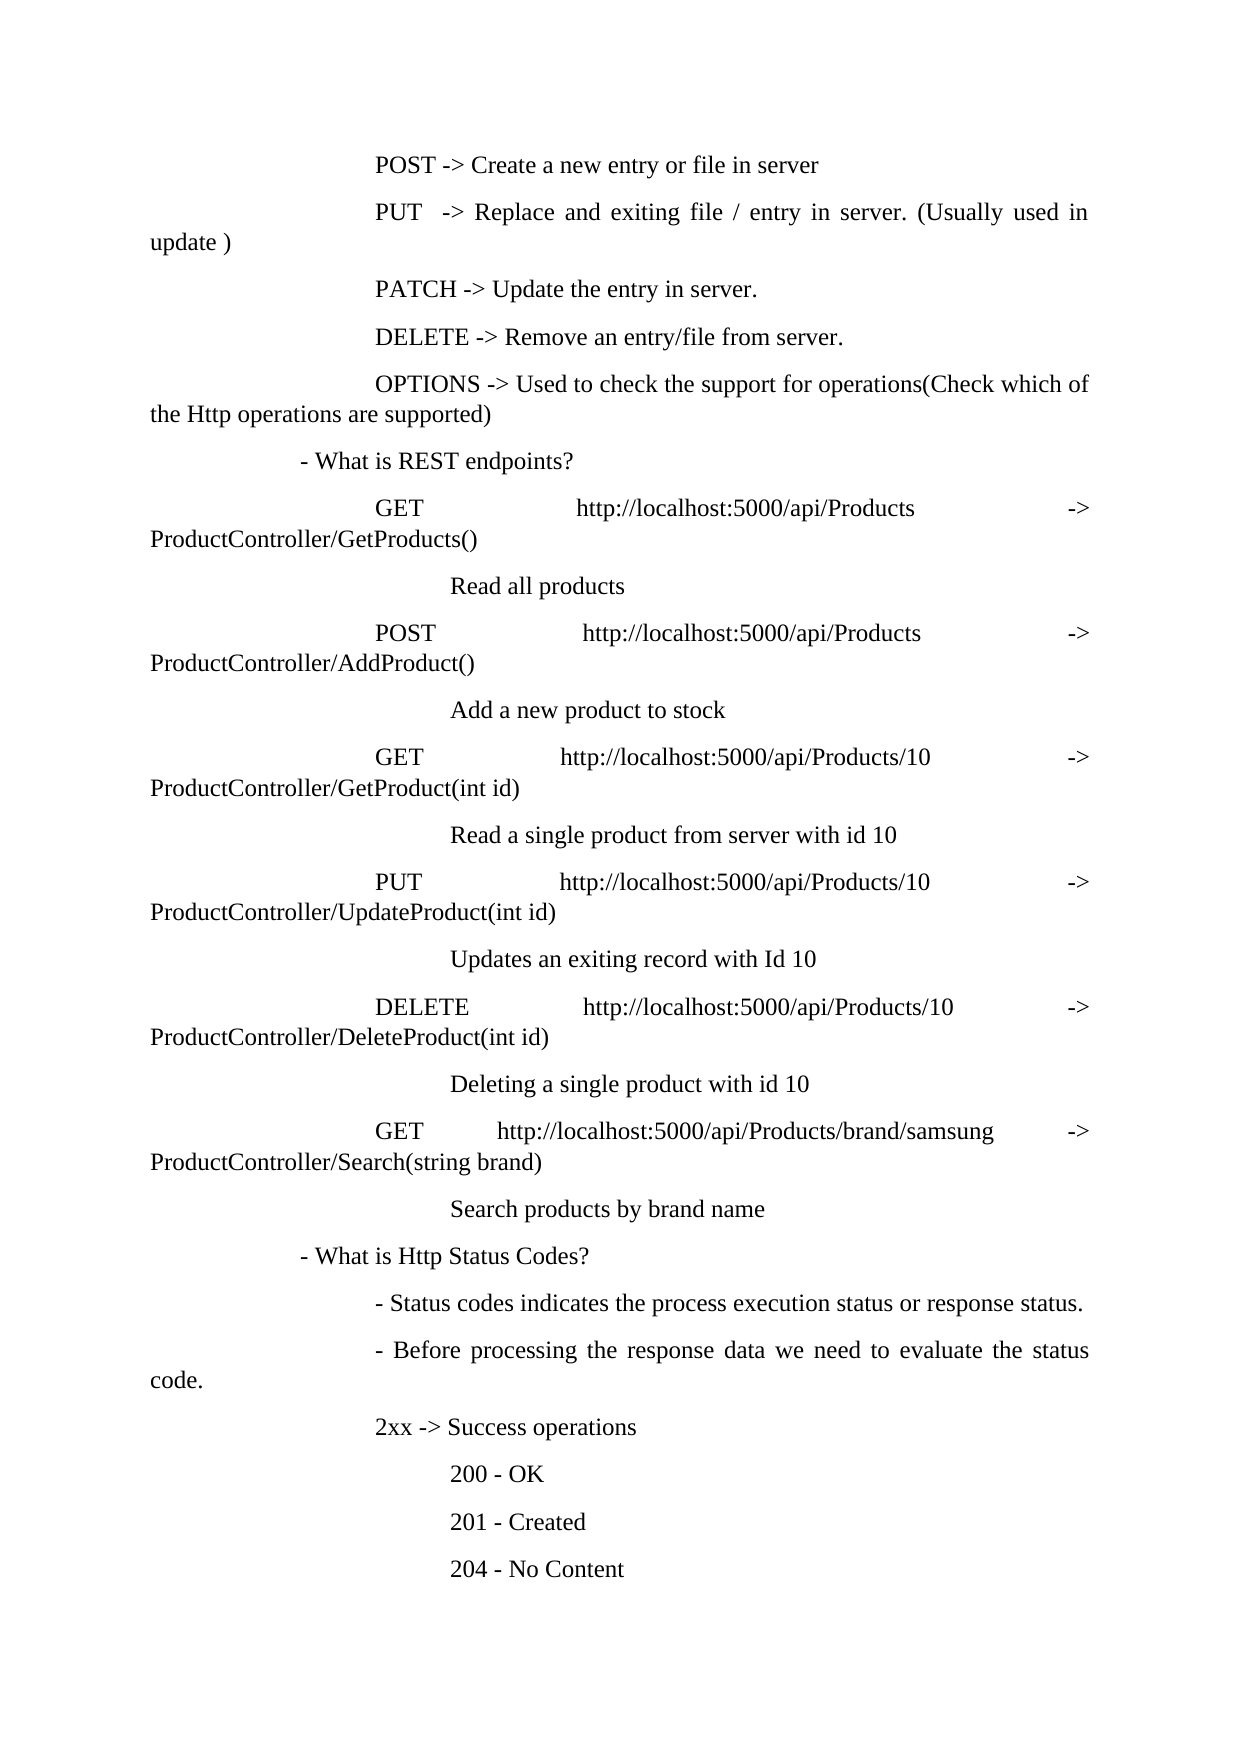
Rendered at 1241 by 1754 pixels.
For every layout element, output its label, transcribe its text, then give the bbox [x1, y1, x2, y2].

text GET http://localhost:5000/api/Products/brand/samsung -> ProductController/Search(string brand) [150, 1116, 1090, 1175]
text Read all products [150, 571, 1090, 599]
text - What is Http Status Codes? [150, 1241, 1090, 1269]
text Updates an exiting record with Id 10 [150, 944, 1090, 973]
text 201 - Created [150, 1507, 1090, 1535]
text PATCH -> Update the entry in server. [150, 274, 1090, 303]
text Search products by brand name [150, 1194, 1090, 1222]
text Read a single product from server with id 10 [150, 820, 1090, 849]
text OPTIONS -> Used to check the support for operations(Check which of the Http operations are supported) [150, 369, 1090, 428]
text - What is REST endpoints? [150, 446, 1090, 475]
text 200 - OK [150, 1459, 1090, 1488]
text - Status codes indicates the process execution status or response status. [150, 1288, 1090, 1317]
text DELETE -> Remove an entry/file from server. [150, 322, 1090, 350]
text 204 - No Content [150, 1554, 1090, 1582]
text GET http://localhost:5000/api/Products/10 -> ProductController/GetProduct(int id) [150, 742, 1090, 802]
text POST -> Create a new entry or file in server [150, 150, 1090, 179]
text Deleting a single product with id 10 [150, 1069, 1090, 1098]
text GET http://localhost:5000/api/Products -> ProductController/GetProducts() [150, 493, 1090, 552]
text PUT http://localhost:5000/api/Products/10 -> ProductController/UpdateProduct(int id) [150, 867, 1090, 926]
text PUT -> Replace and exiting file / entry in server. (Usually used in update ) [150, 197, 1090, 256]
text DELETE http://localhost:5000/api/Products/10 -> ProductController/DeleteProduct(int id) [150, 992, 1090, 1051]
text 2xx -> Success operations [150, 1412, 1090, 1441]
text - Before processing the response data we need to evaluate the status code. [150, 1335, 1090, 1394]
text Add a new product to stock [150, 695, 1090, 724]
text POST http://localhost:5000/api/Products -> ProductController/AddProduct() [150, 618, 1090, 677]
